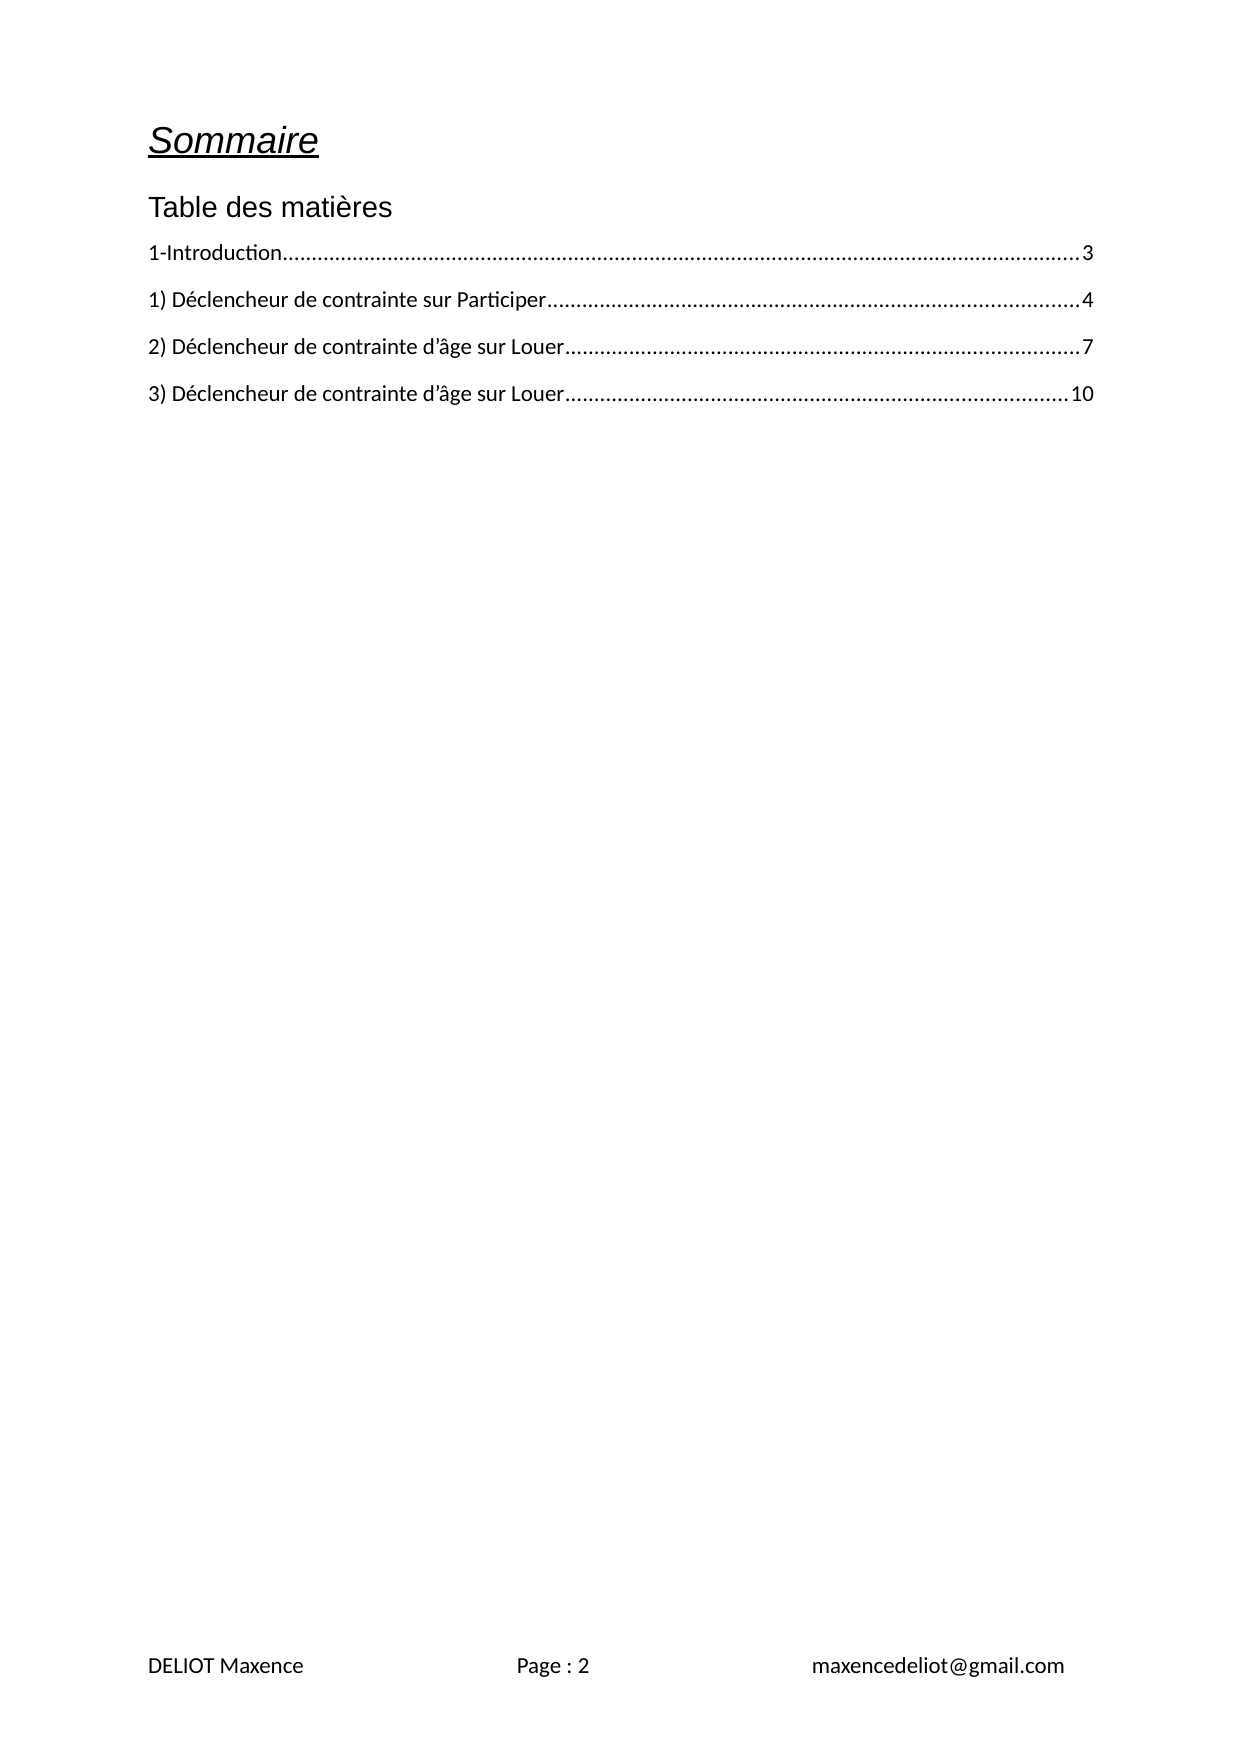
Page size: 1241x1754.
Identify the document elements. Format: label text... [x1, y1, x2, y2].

text 2) Déclencheur de contrainte d’âge sur Louer 7 [148, 332, 1093, 360]
text 1-Introduction 3 [148, 238, 1093, 266]
subtitle Table des matières [148, 190, 1093, 223]
text Sommaire [148, 118, 1093, 161]
text 1) Déclencheur de contrainte sur Participer 4 [148, 285, 1093, 313]
text 3) Déclencheur de contrainte d’âge sur Louer 10 [148, 379, 1093, 407]
